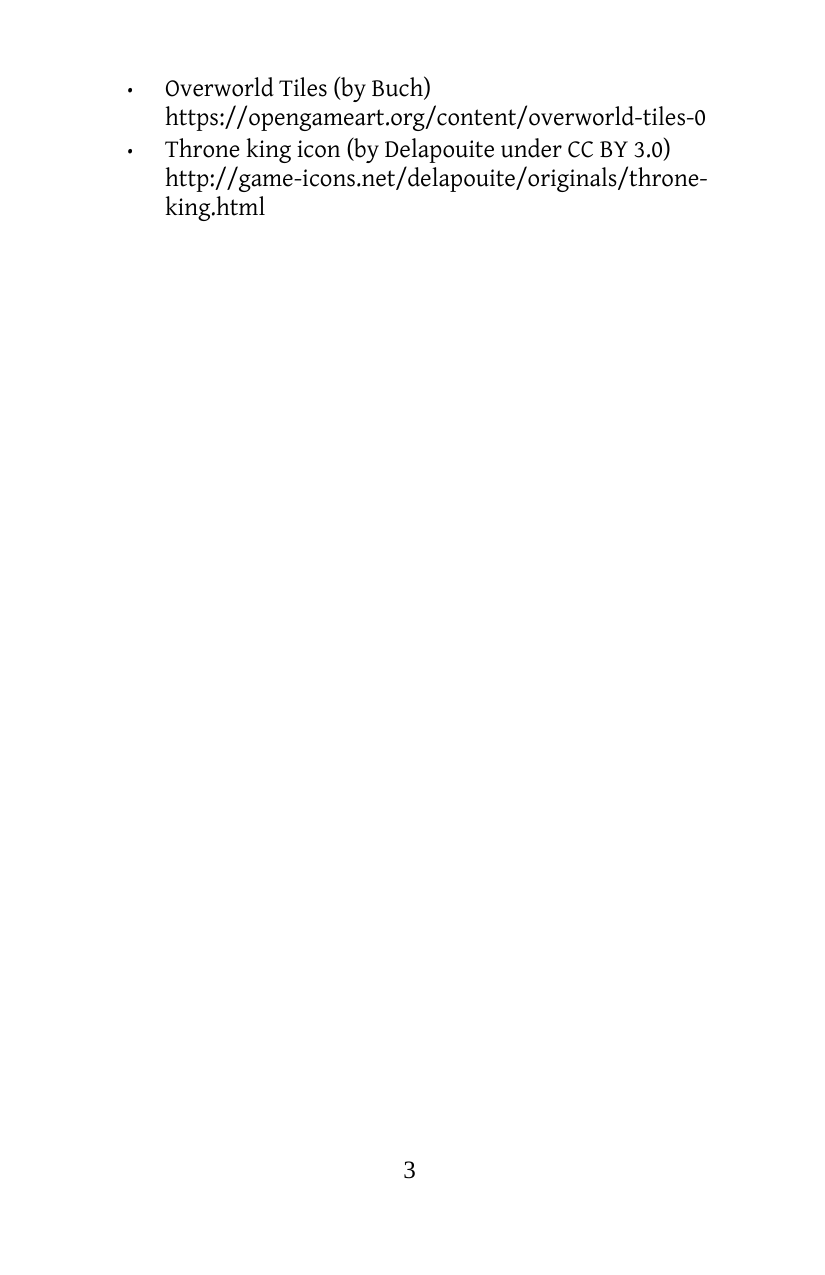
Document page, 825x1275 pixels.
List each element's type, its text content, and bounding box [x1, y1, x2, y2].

subtitle Throne king icon (by Delapouite under CC BY 3.0) http://game-icons.net/delapouite/originals/throne-king.html [127, 136, 735, 223]
list Overworld Tiles (by Buch) https://opengameart.org/content/overworld-tiles-0 [127, 75, 735, 133]
